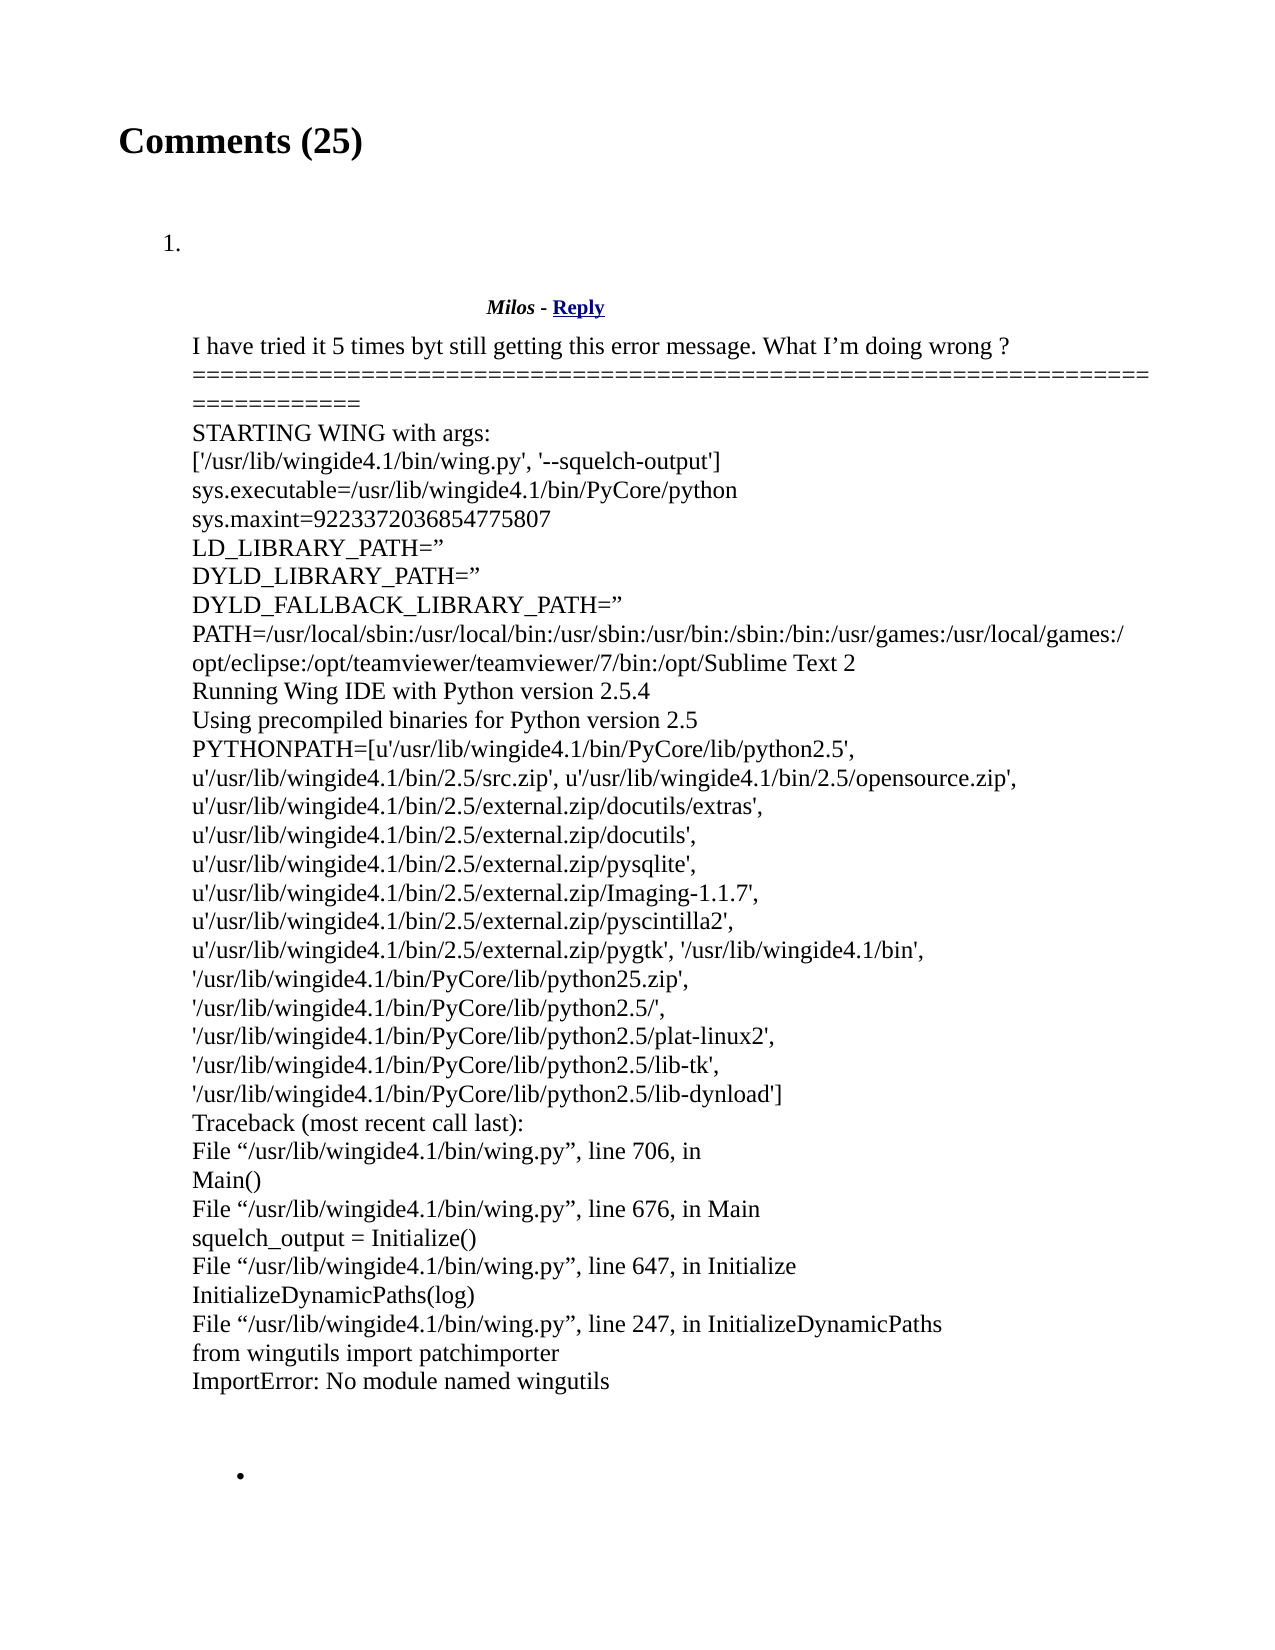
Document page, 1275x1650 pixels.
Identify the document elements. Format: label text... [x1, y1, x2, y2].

subtitle Comments (25) [118, 118, 1157, 161]
subtitle Milos - Reply [457, 295, 1157, 319]
list I have tried it 5 times byt still getting this error message. What I’m doing wrong ? ================================================================================ STARTING WING with args: ['/usr/lib/wingide4.1/bin/wing.py', '--squelch-output'] sys.executable=/usr/lib/wingide4.1/bin/PyCore/python sys.maxint=9223372036854775807 LD_LIBRARY_PATH=” DYLD_LIBRARY_PATH=” DYLD_FALLBACK_LIBRARY_PATH=” PATH=/usr/local/sbin:/usr/local/bin:/usr/sbin:/usr/bin:/sbin:/bin:/usr/games:/usr/local/games:/opt/eclipse:/opt/teamviewer/teamviewer/7/bin:/opt/Sublime Text 2 Running Wing IDE with Python version 2.5.4 Using precompiled binaries for Python version 2.5 PYTHONPATH=[u'/usr/lib/wingide4.1/bin/PyCore/lib/python2.5', u'/usr/lib/wingide4.1/bin/2.5/src.zip', u'/usr/lib/wingide4.1/bin/2.5/opensource.zip', u'/usr/lib/wingide4.1/bin/2.5/external.zip/docutils/extras', u'/usr/lib/wingide4.1/bin/2.5/external.zip/docutils', u'/usr/lib/wingide4.1/bin/2.5/external.zip/pysqlite', u'/usr/lib/wingide4.1/bin/2.5/external.zip/Imaging-1.1.7', u'/usr/lib/wingide4.1/bin/2.5/external.zip/pyscintilla2', u'/usr/lib/wingide4.1/bin/2.5/external.zip/pygtk', '/usr/lib/wingide4.1/bin', '/usr/lib/wingide4.1/bin/PyCore/lib/python25.zip', '/usr/lib/wingide4.1/bin/PyCore/lib/python2.5/', '/usr/lib/wingide4.1/bin/PyCore/lib/python2.5/plat-linux2', '/usr/lib/wingide4.1/bin/PyCore/lib/python2.5/lib-tk', '/usr/lib/wingide4.1/bin/PyCore/lib/python2.5/lib-dynload'] Traceback (most recent call last): File “/usr/lib/wingide4.1/bin/wing.py”, line 706, in Main() File “/usr/lib/wingide4.1/bin/wing.py”, line 676, in Main squelch_output = Initialize() File “/usr/lib/wingide4.1/bin/wing.py”, line 647, in Initialize InitializeDynamicPaths(log) File “/usr/lib/wingide4.1/bin/wing.py”, line 247, in InitializeDynamicPaths from wingutils import patchimporter ImportError: No module named wingutils [162, 331, 1157, 1395]
